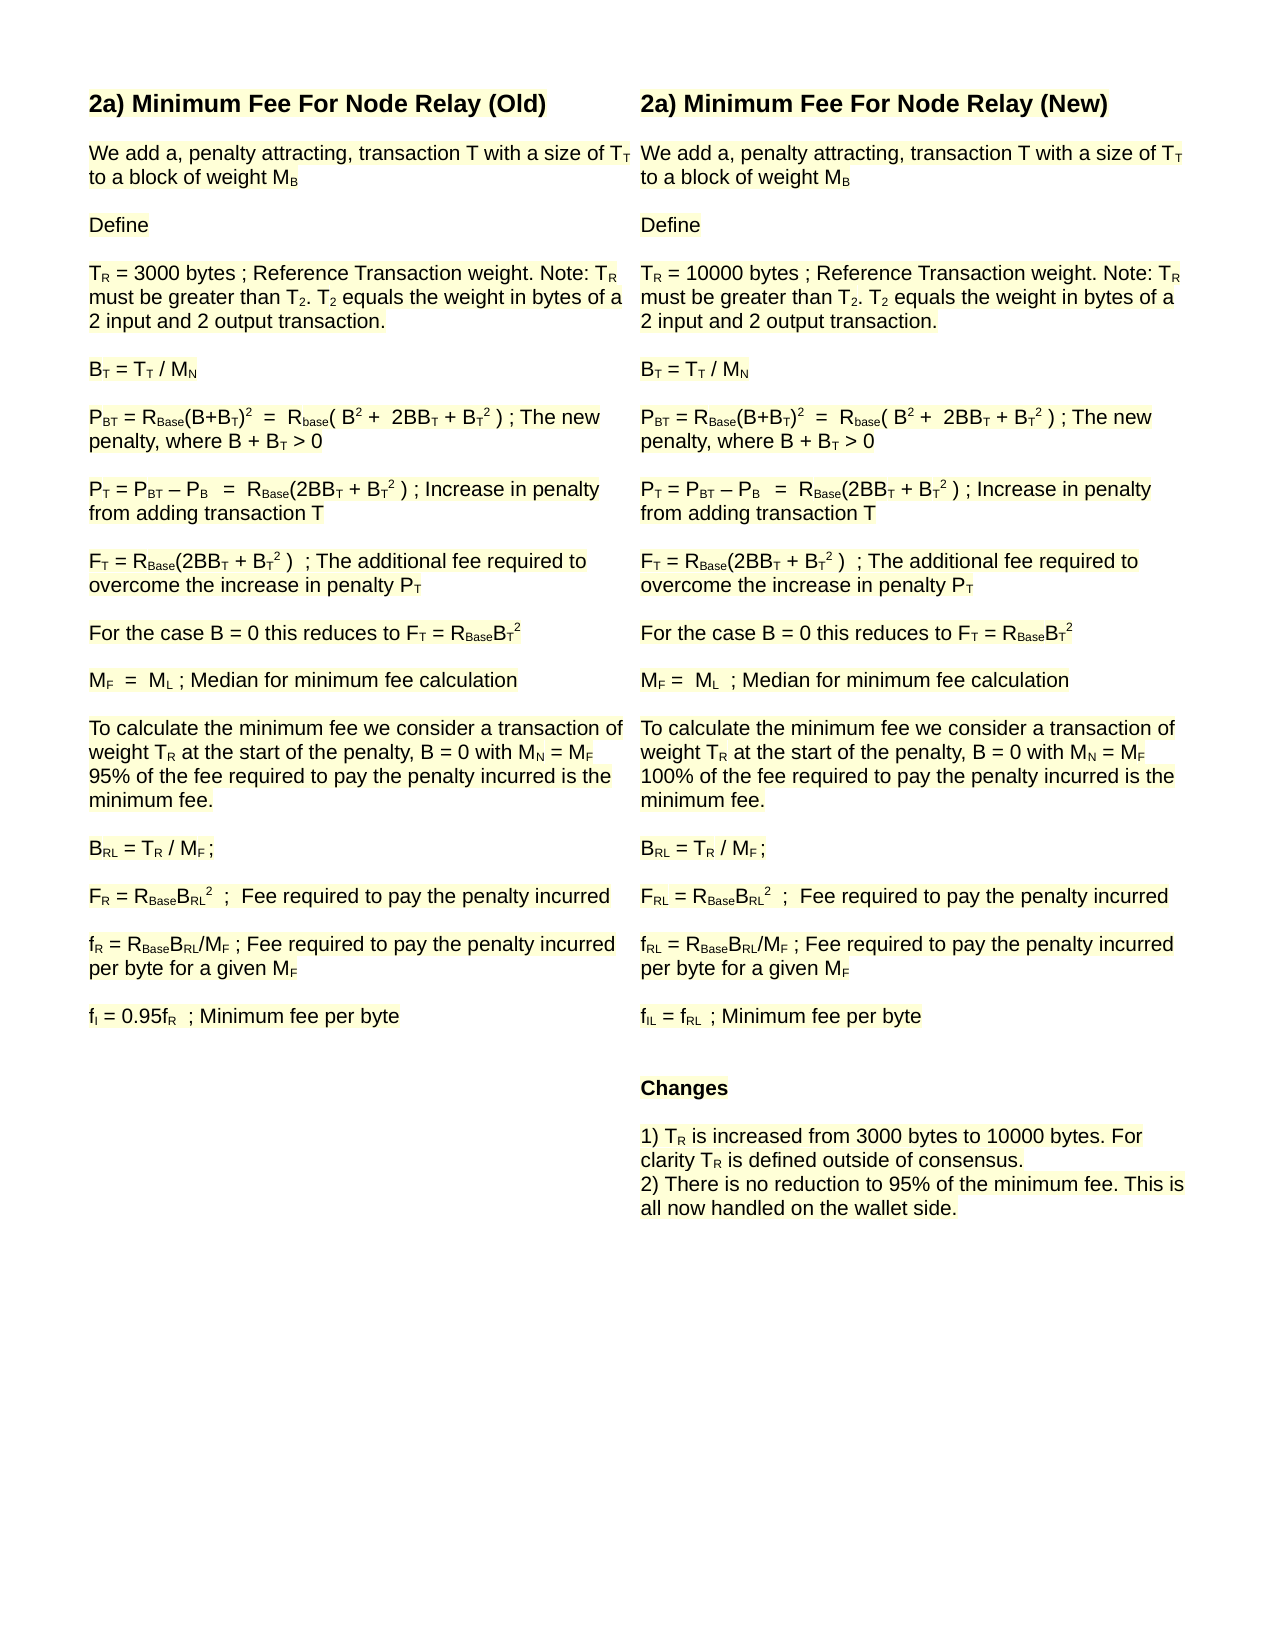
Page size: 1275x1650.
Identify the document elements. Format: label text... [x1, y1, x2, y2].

text We add a, penalty attracting, transaction T with a size of TT to a block of weight MB [640, 141, 1186, 189]
text FT = RBase(2BBT + BT2 ) ; The additional fee required to overcome the increase in penalty PT [88, 548, 634, 596]
text To calculate the minimum fee we consider a transaction of weight TR at the start of the penalty, B = 0 with MN = MF 95% of the fee required to pay the penalty incurred is the minimum fee. [88, 716, 634, 812]
text 2) There is no reduction to 95% of the minimum fee. This is all now handled on the wallet side. [640, 1171, 1186, 1219]
text fRL = RBaseBRL/MF ; Fee required to pay the penalty incurred per byte for a given MF [640, 932, 1186, 980]
text BRL = TR / MF ; [640, 836, 1186, 860]
text Changes [640, 1076, 1186, 1099]
text To calculate the minimum fee we consider a transaction of weight TR at the start of the penalty, B = 0 with MN = MF 100% of the fee required to pay the penalty incurred is the minimum fee. [640, 716, 1186, 812]
text 1) TR is increased from 3000 bytes to 10000 bytes. For clarity TR is defined outside of consensus. [640, 1123, 1186, 1171]
text PBT = RBase(B+BT)2 = Rbase( B2 + 2BBT + BT2 ) ; The new penalty, where B + BT > 0 [640, 405, 1186, 453]
text fIL = fRL ; Minimum fee per byte [640, 1004, 1186, 1028]
text Define [88, 213, 634, 237]
text TR = 10000 bytes ; Reference Transaction weight. Note: TR must be greater than T2. T2 equals the weight in bytes of a 2 input and 2 output transaction. [640, 261, 1186, 333]
text PBT = RBase(B+BT)2 = Rbase( B2 + 2BBT + BT2 ) ; The new penalty, where B + BT > 0 [88, 405, 634, 453]
text 2a) Minimum Fee For Node Relay (New) [640, 88, 1186, 117]
text fI = 0.95fR ; Minimum fee per byte [88, 1004, 634, 1028]
text BRL = TR / MF ; [88, 836, 634, 860]
text BT = TT / MN [88, 357, 634, 381]
text MF = ML ; Median for minimum fee calculation [640, 668, 1186, 692]
text For the case B = 0 this reduces to FT = RBaseBT2 [640, 620, 1186, 644]
text Define [640, 213, 1186, 237]
text FT = RBase(2BBT + BT2 ) ; The additional fee required to overcome the increase in penalty PT [640, 548, 1186, 596]
text FRL = RBaseBRL2 ; Fee required to pay the penalty incurred [640, 884, 1186, 908]
text BT = TT / MN [640, 357, 1186, 381]
text FR = RBaseBRL2 ; Fee required to pay the penalty incurred [88, 884, 634, 908]
text 2a) Minimum Fee For Node Relay (Old) [88, 88, 634, 117]
text We add a, penalty attracting, transaction T with a size of TT to a block of weight MB [88, 141, 634, 189]
text fR = RBaseBRL/MF ; Fee required to pay the penalty incurred per byte for a given MF [88, 932, 634, 980]
text PT = PBT – PB = RBase(2BBT + BT2 ) ; Increase in penalty from adding transaction T [640, 477, 1186, 524]
text MF = ML ; Median for minimum fee calculation [88, 668, 634, 716]
text TR = 3000 bytes ; Reference Transaction weight. Note: TR must be greater than T2. T2 equals the weight in bytes of a 2 input and 2 output transaction. [88, 261, 634, 333]
text For the case B = 0 this reduces to FT = RBaseBT2 [88, 620, 634, 644]
text PT = PBT – PB = RBase(2BBT + BT2 ) ; Increase in penalty from adding transaction T [88, 477, 634, 524]
